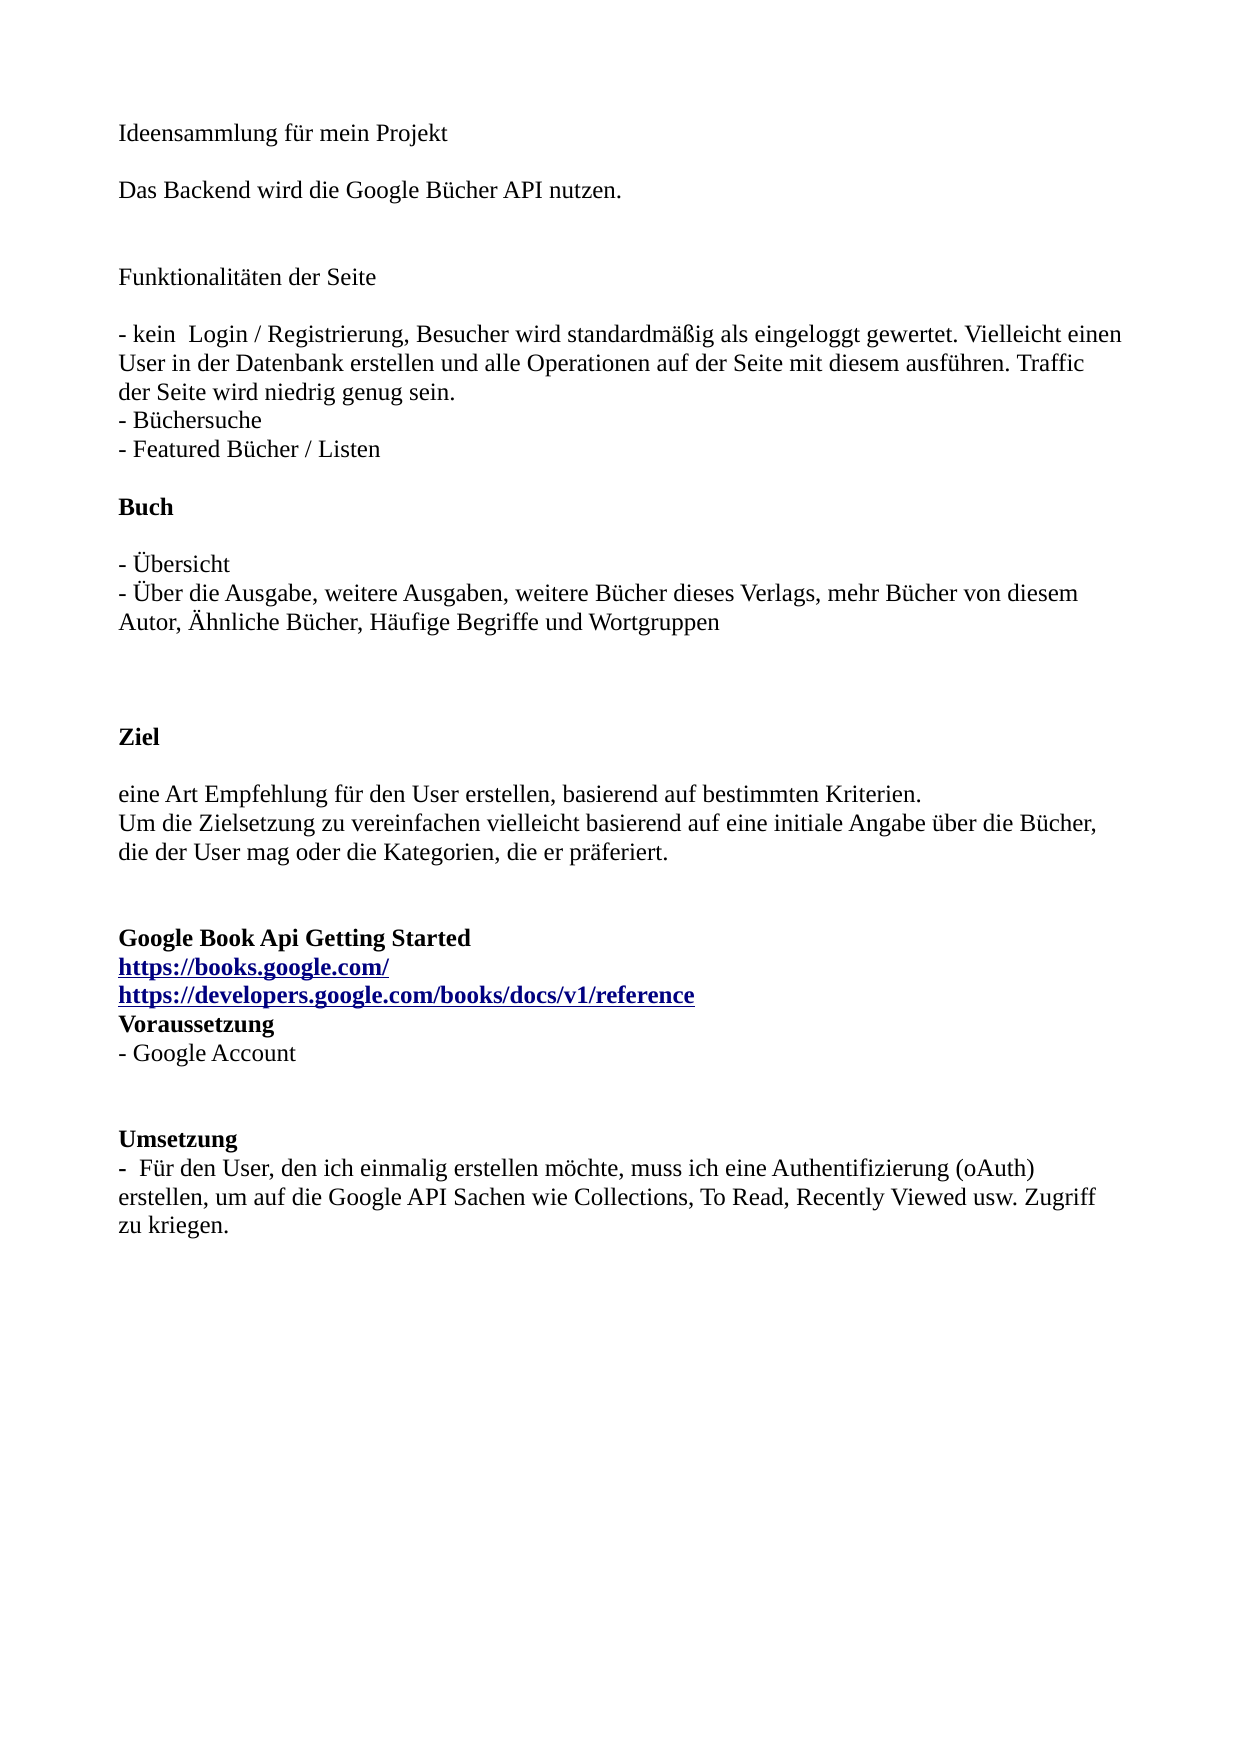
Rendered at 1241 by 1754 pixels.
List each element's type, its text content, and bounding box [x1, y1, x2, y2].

text Google Book Api Getting Started [118, 923, 1122, 952]
text Funktionalitäten der Seite [118, 262, 1122, 291]
text - Übersicht [118, 549, 1122, 578]
text Umsetzung [118, 1124, 1122, 1153]
text Ideensammlung für mein Projekt [118, 118, 1122, 147]
text - kein Login / Registrierung, Besucher wird standardmäßig als eingeloggt gewertet. Vielleicht einen User in der Datenbank erstellen und alle Operationen auf der Seite mit diesem ausführen. Traffic der Seite wird niedrig genug sein. [118, 319, 1122, 406]
text - Google Account [118, 1038, 1122, 1067]
text - Über die Ausgabe, weitere Ausgaben, weitere Bücher dieses Verlags, mehr Bücher von diesem Autor, Ähnliche Bücher, Häufige Begriffe und Wortgruppen [118, 578, 1122, 636]
text Um die Zielsetzung zu vereinfachen vielleicht basierend auf eine initiale Angabe über die Bücher, die der User mag oder die Kategorien, die er präferiert. [118, 808, 1122, 866]
text Ziel [118, 722, 1122, 751]
text https://developers.google.com/books/docs/v1/reference [118, 981, 1122, 1009]
text Buch [118, 492, 1122, 521]
text - Featured Bücher / Listen [118, 434, 1122, 463]
text https://books.google.com/ [118, 952, 1122, 981]
text Voraussetzung [118, 1009, 1122, 1038]
text Das Backend wird die Google Bücher API nutzen. [118, 176, 1122, 204]
text - Büchersuche [118, 406, 1122, 434]
text eine Art Empfehlung für den User erstellen, basierend auf bestimmten Kriterien. [118, 779, 1122, 808]
text - Für den User, den ich einmalig erstellen möchte, muss ich eine Authentifizierung (oAuth) erstellen, um auf die Google API Sachen wie Collections, To Read, Recently Viewed usw. Zugriff zu kriegen. [118, 1153, 1122, 1239]
